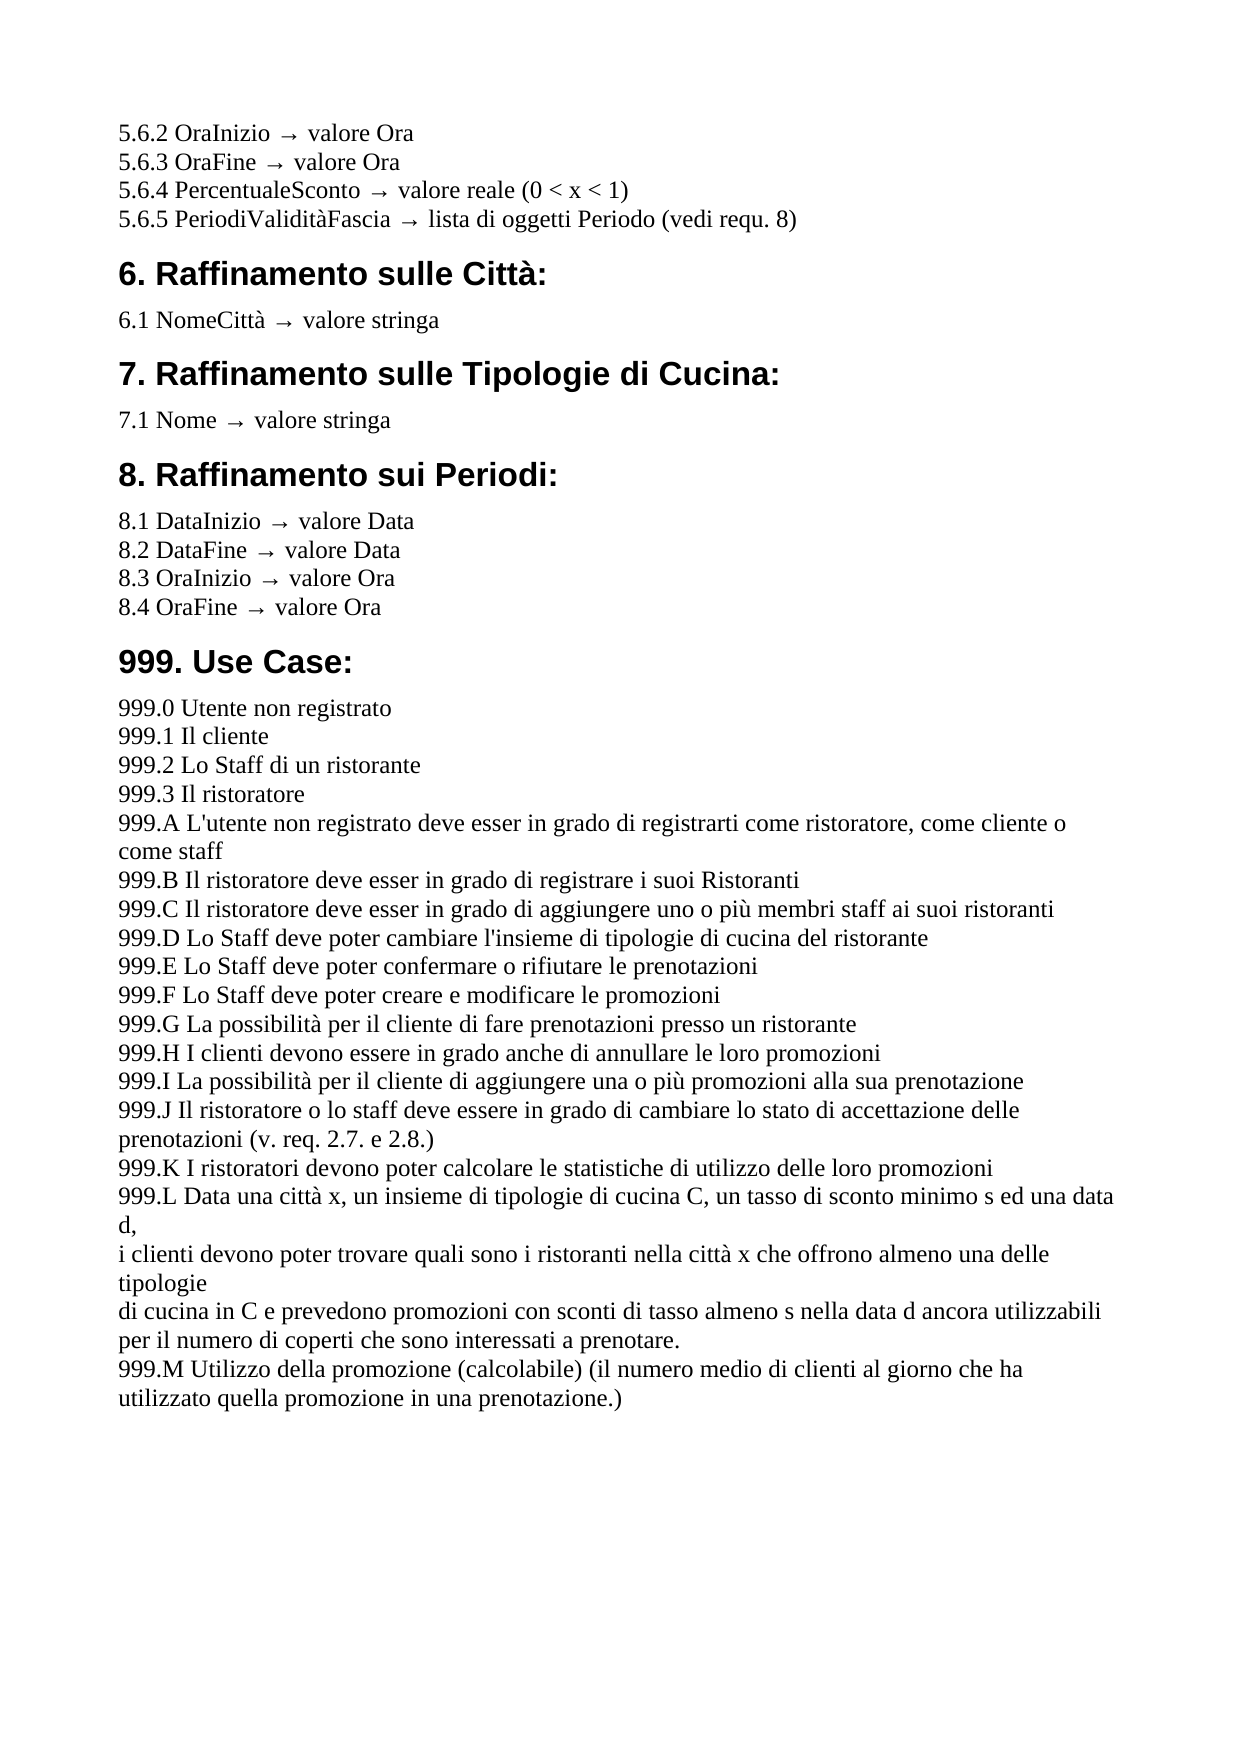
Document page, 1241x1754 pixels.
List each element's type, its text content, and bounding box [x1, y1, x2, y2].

text i clienti devono poter trovare quali sono i ristoranti nella città x che offrono almeno una delle tipologie [118, 808, 1122, 866]
text 999.K I ristoratori devono poter calcolare le statistiche di utilizzo delle loro promozioni [118, 722, 1122, 751]
text 8.2 DataFine → valore Data [118, 147, 1122, 176]
text 999.D Lo Staff deve poter cambiare l'insieme di tipologie di cucina del ristorante [118, 492, 1122, 521]
subtitle 999. Use Case: [118, 233, 1122, 262]
text 999.C Il ristoratore deve esser in grado di aggiungere uno o più membri staff ai suoi ristoranti [118, 463, 1122, 492]
text 8.3 OraInizio → valore Ora [118, 176, 1122, 204]
text 8.4 OraFine → valore Ora [118, 204, 1122, 233]
text per il numero di coperti che sono interessati a prenotare. [118, 894, 1122, 923]
text 999.B Il ristoratore deve esser in grado di registrare i suoi Ristoranti [118, 434, 1122, 463]
text 8.1 DataInizio → valore Data [118, 118, 1122, 147]
text 999.3 Il ristoratore [118, 348, 1122, 377]
text 999.F Lo Staff deve poter creare e modificare le promozioni [118, 549, 1122, 578]
text di cucina in C e prevedono promozioni con sconti di tasso almeno s nella data d ancora utilizzabili [118, 866, 1122, 894]
text 999.0 Utente non registrato [118, 262, 1122, 291]
text 999.E Lo Staff deve poter confermare o rifiutare le prenotazioni [118, 521, 1122, 549]
text 999.J Il ristoratore o lo staff deve essere in grado di cambiare lo stato di accettazione delle prenotazioni (v. req. 2.7. e 2.8.) [118, 664, 1122, 722]
text 999.2 Lo Staff di un ristorante [118, 319, 1122, 348]
text 999.H I clienti devono essere in grado anche di annullare le loro promozioni [118, 607, 1122, 636]
text 999.G La possibilità per il cliente di fare prenotazioni presso un ristorante [118, 578, 1122, 607]
text 999.L Data una città x, un insieme di tipologie di cucina C, un tasso di sconto minimo s ed una data d, [118, 751, 1122, 808]
text 999.M Utilizzo della promozione (calcolabile) (il numero medio di clienti al giorno che ha utilizzato quella promozione in una prenotazione.) [118, 923, 1122, 981]
text 999.1 Il cliente [118, 291, 1122, 319]
text 999.A L'utente non registrato deve esser in grado di registrarti come ristoratore, come cliente o come staff [118, 377, 1122, 434]
text 999.I La possibilità per il cliente di aggiungere una o più promozioni alla sua prenotazione [118, 636, 1122, 664]
